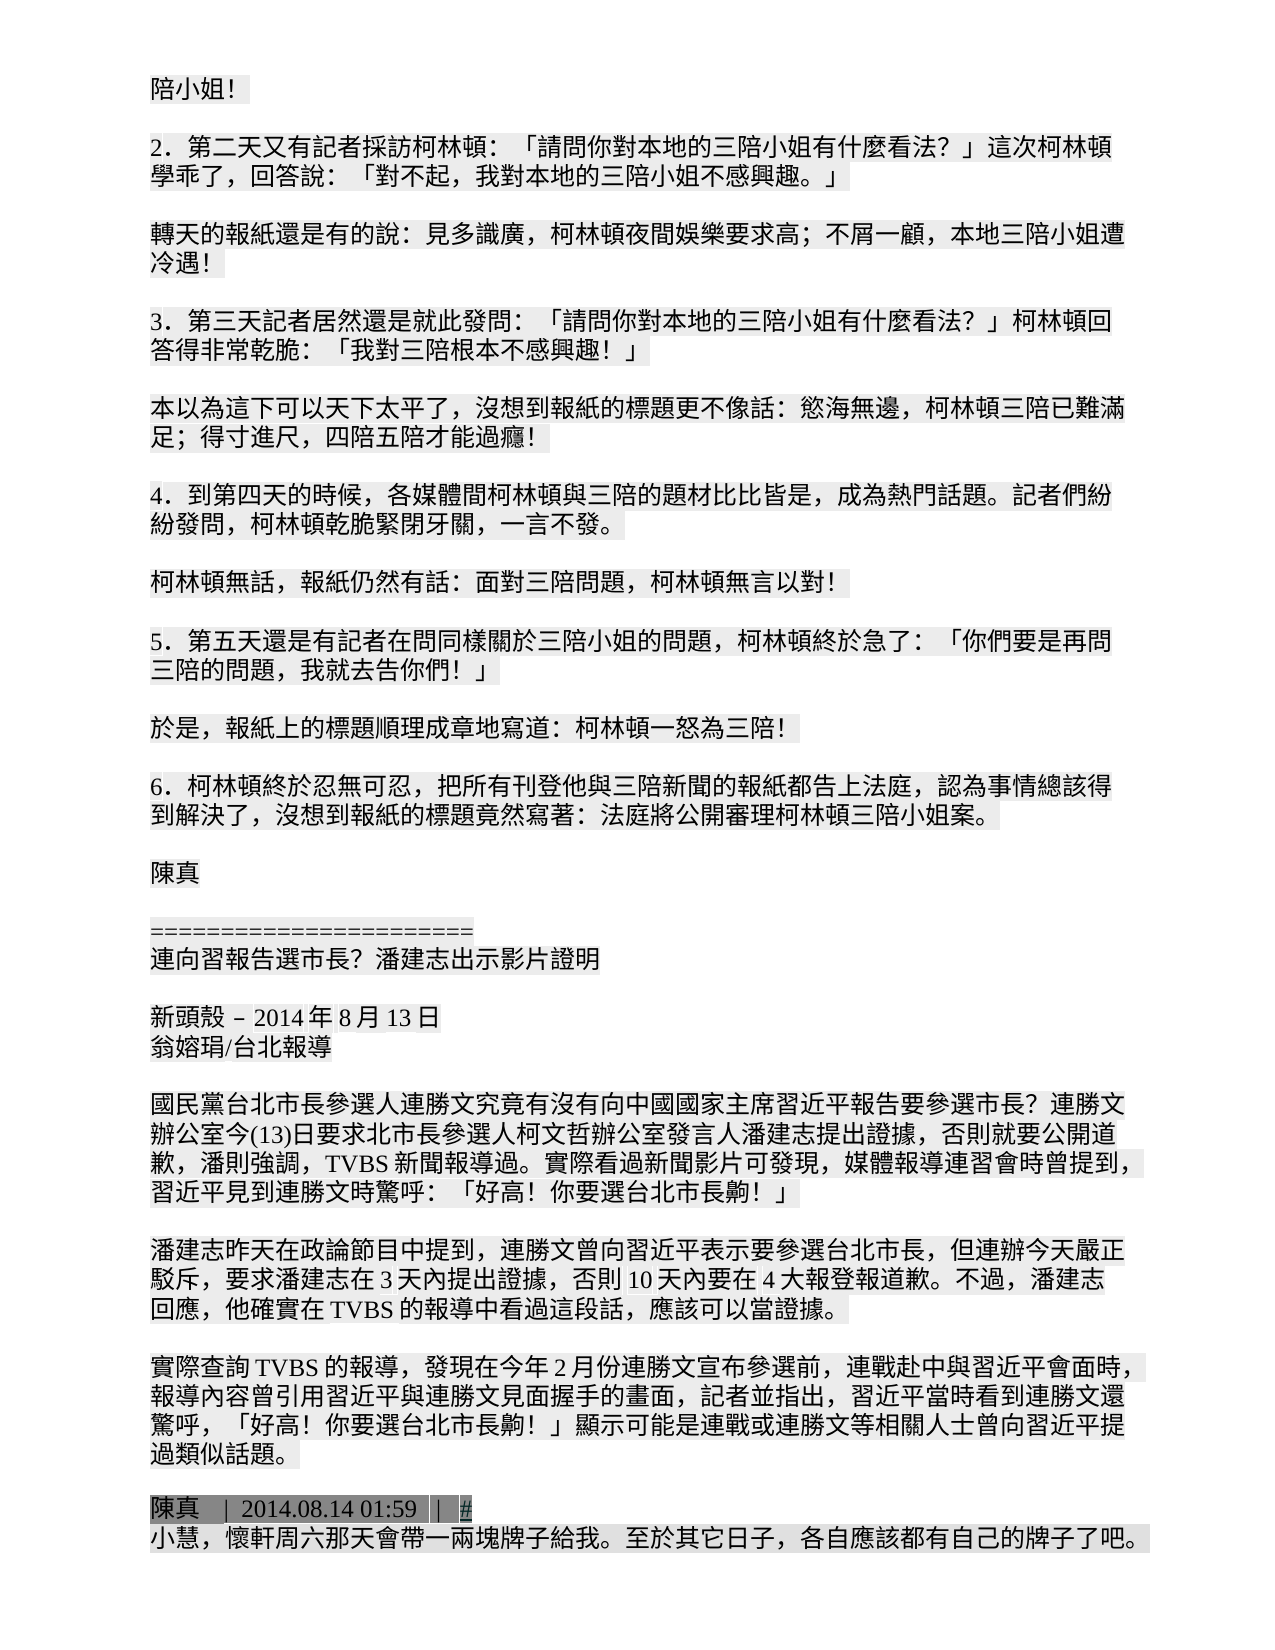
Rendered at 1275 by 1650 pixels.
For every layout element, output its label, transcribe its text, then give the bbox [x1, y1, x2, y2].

text 陳真 | 2014.08.14 01:59 | # [150, 1494, 1125, 1524]
text 小慧，懷軒周六那天會帶一兩塊牌子給我。至於其它日子，各自應該都有自己的牌子了吧。沒有的話再交接即可。希望妳多多休養生息，來日方長。 [150, 1524, 1125, 1553]
text 過去黨外時代，雖然面對政治高壓的恐怖氣氛，但你談論的總是一些嚴肅的實質議題，例如要求解嚴、解除黨禁報禁及反對軍購等等，國家自然會懲罰你。但現在你卻窩囊到必須去議論一些絲毫無足輕重的政客及其幫凶東一個抹黑、西一個造謠、永無止盡的扣帽子。 議論這樣一些毫無意義的人事物，自然得抱著一種極度窩囊、委屈自己的感覺。之所以講它，並不是因為我們對這些永無止盡的醜惡行徑感興趣，而只是想說明言語之如何操弄。 在連勝文宣佈參選之前，誰不知道他要選市長？現在距離總統大選還有兩年，假設哪一天，中共領導人跟綠營的這些頭頭見了面說，"哇，你要選總統吼!" 難道這就意味著這個要選總統的人暗中準備叛國、所以事先偷偷向所謂敵國主人報告說我要選總統，以便裏應外合消滅台灣人。 有個人，準備選台大校長之前，包括我在內，整個學界就知道了，哪天我若見著他，寒喧說："李老師你好，你要選校長吼！" 難道光憑我這段話，就能證明這位李教授暗中跟我事先報告，企圖讓我的魔手可以伸入台大校長的選舉？ 一個人，為了傷害敵人，把有說成沒有、把沒有說成有是可恥的，但一個人，為了傷害敵人，透過一種修辭，一種修辭性的影射、暗示與猜想，來製造一種曖曖昧昧的抹黑效果，這種心機卻是更為卑劣無恥萬分。 黑白善惡如此清楚的一種手段，而我卻得像在跟三歲小孩講解那樣仔細從頭闡述，實在可悲。我知道闡述這些是純粹多餘的，因為人們並不是不懂，而是他根本不在乎手段醜不醜陋。今天要是別人這樣對付你，我相信你馬上什麼都懂，根本不需要講解。不但懂，而且肯定咬牙切齒。 法國也許是全世界最重視哲學教育的一個國家，有一年，他們的 "大學聯考" 出了這樣一個題目：請問有無可能，透過說服或說明，讓一個原本不喜歡某個藝術品的人喜歡上那個藝術品？這問題簡單說就是，在有關 "非認知性" 的問題上，說服是否有用？ 這道問題當然沒有標準答案，但我個人給出的答案卻是否定的。我不相信人們對於善惡美醜的感覺會因為旁人的說服而有所改變。 比方說一部電影，我覺得爛到爆就是爛到爆，多少人來說服我都沒有用，我不可能因為任何人的說服而改變原先的厭惡感，轉而熱烈地愛上這部電影。 同樣地，面對無窮無盡無日無之的醜事，如果你一點感覺一點憤怒也沒有，那我其實再怎麼闡述什麼修辭與謊言也沒用，不可能讓你由無所謂、不在乎變成咬牙切齒。 這就好像我來到一個惡臭能燻死人的垃圾場，實在是臭到爆，但你竟然說此地空氣好清香哦，甚至還進行深呼吸。這時，任憑我有再好的論事能力與口才，其實也不可能讓你由讚嘆其香甜轉而掩鼻想吐。 十多年前，我曾轉述過一個柯林頓與三陪小姐(陪睡、陪吃、陪?)的笑話，我把它再貼一次如下。這就是修辭，任何人想抹黑一個人，他根本不必造謠，照樣能把敵人抹得烏七媽黑，他只要會一點修辭就能辦到。 柯林頓與三陪小姐的故事 1．柯林頓剛抵達昆明，迎候在機場的記者向他發問：「請問你對本地的三陪小姐有什麼看法？」 柯林頓知道中國明文禁止三陪小姐，所以反問：「這裡居然還有三陪小姐嗎？」於是，第二天報紙頭條新聞的標題就是：千里迢迢，柯林頓今日飛抵本地。心急火燎，脫口便問三陪小姐！ 2．第二天又有記者採訪柯林頓：「請問你對本地的三陪小姐有什麼看法？」這次柯林頓學乖了，回答說：「對不起，我對本地的三陪小姐不感興趣。」 轉天的報紙還是有的說：見多識廣，柯林頓夜間娛樂要求高；不屑一顧，本地三陪小姐遭冷遇！ 3．第三天記者居然還是就此發問：「請問你對本地的三陪小姐有什麼看法？」柯林頓回答得非常乾脆：「我對三陪根本不感興趣！」 本以為這下可以天下太平了，沒想到報紙的標題更不像話：慾海無邊，柯林頓三陪已難滿足；得寸進尺，四陪五陪才能過癮！ 4．到第四天的時候，各媒體間柯林頓與三陪的題材比比皆是，成為熱門話題。記者們紛紛發問，柯林頓乾脆緊閉牙關，一言不發。 柯林頓無話，報紙仍然有話：面對三陪問題，柯林頓無言以對！ 5．第五天還是有記者在問同樣關於三陪小姐的問題，柯林頓終於急了：「你們要是再問三陪的問題，我就去告你們！」 於是，報紙上的標題順理成章地寫道：柯林頓一怒為三陪！ 6．柯林頓終於忍無可忍，把所有刊登他與三陪新聞的報紙都告上法庭，認為事情總該得到解決了，沒想到報紙的標題竟然寫著：法庭將公開審理柯林頓三陪小姐案。 陳真 ======================= 連向習報告選市長？潘建志出示影片證明 新頭殼 – 2014年8月13日 翁嫆琄/台北報導 國民黨台北市長參選人連勝文究竟有沒有向中國國家主席習近平報告要參選市長？連勝文辦公室今(13)日要求北市長參選人柯文哲辦公室發言人潘建志提出證據，否則就要公開道歉，潘則強調，TVBS新聞報導過。實際看過新聞影片可發現，媒體報導連習會時曾提到，習近平見到連勝文時驚呼：「好高！你要選台北市長齁！」 潘建志昨天在政論節目中提到，連勝文曾向習近平表示要參選台北市長，但連辦今天嚴正駁斥，要求潘建志在3天內提出證據，否則10天內要在4大報登報道歉。不過，潘建志回應，他確實在TVBS的報導中看過這段話，應該可以當證據。 實際查詢TVBS的報導，發現在今年2月份連勝文宣布參選前，連戰赴中與習近平會面時，報導內容曾引用習近平與連勝文見面握手的畫面，記者並指出，習近平當時看到連勝文還驚呼，「好高！你要選台北市長齁！」顯示可能是連戰或連勝文等相關人士曾向習近平提過類似話題。 [150, 75, 1125, 1469]
